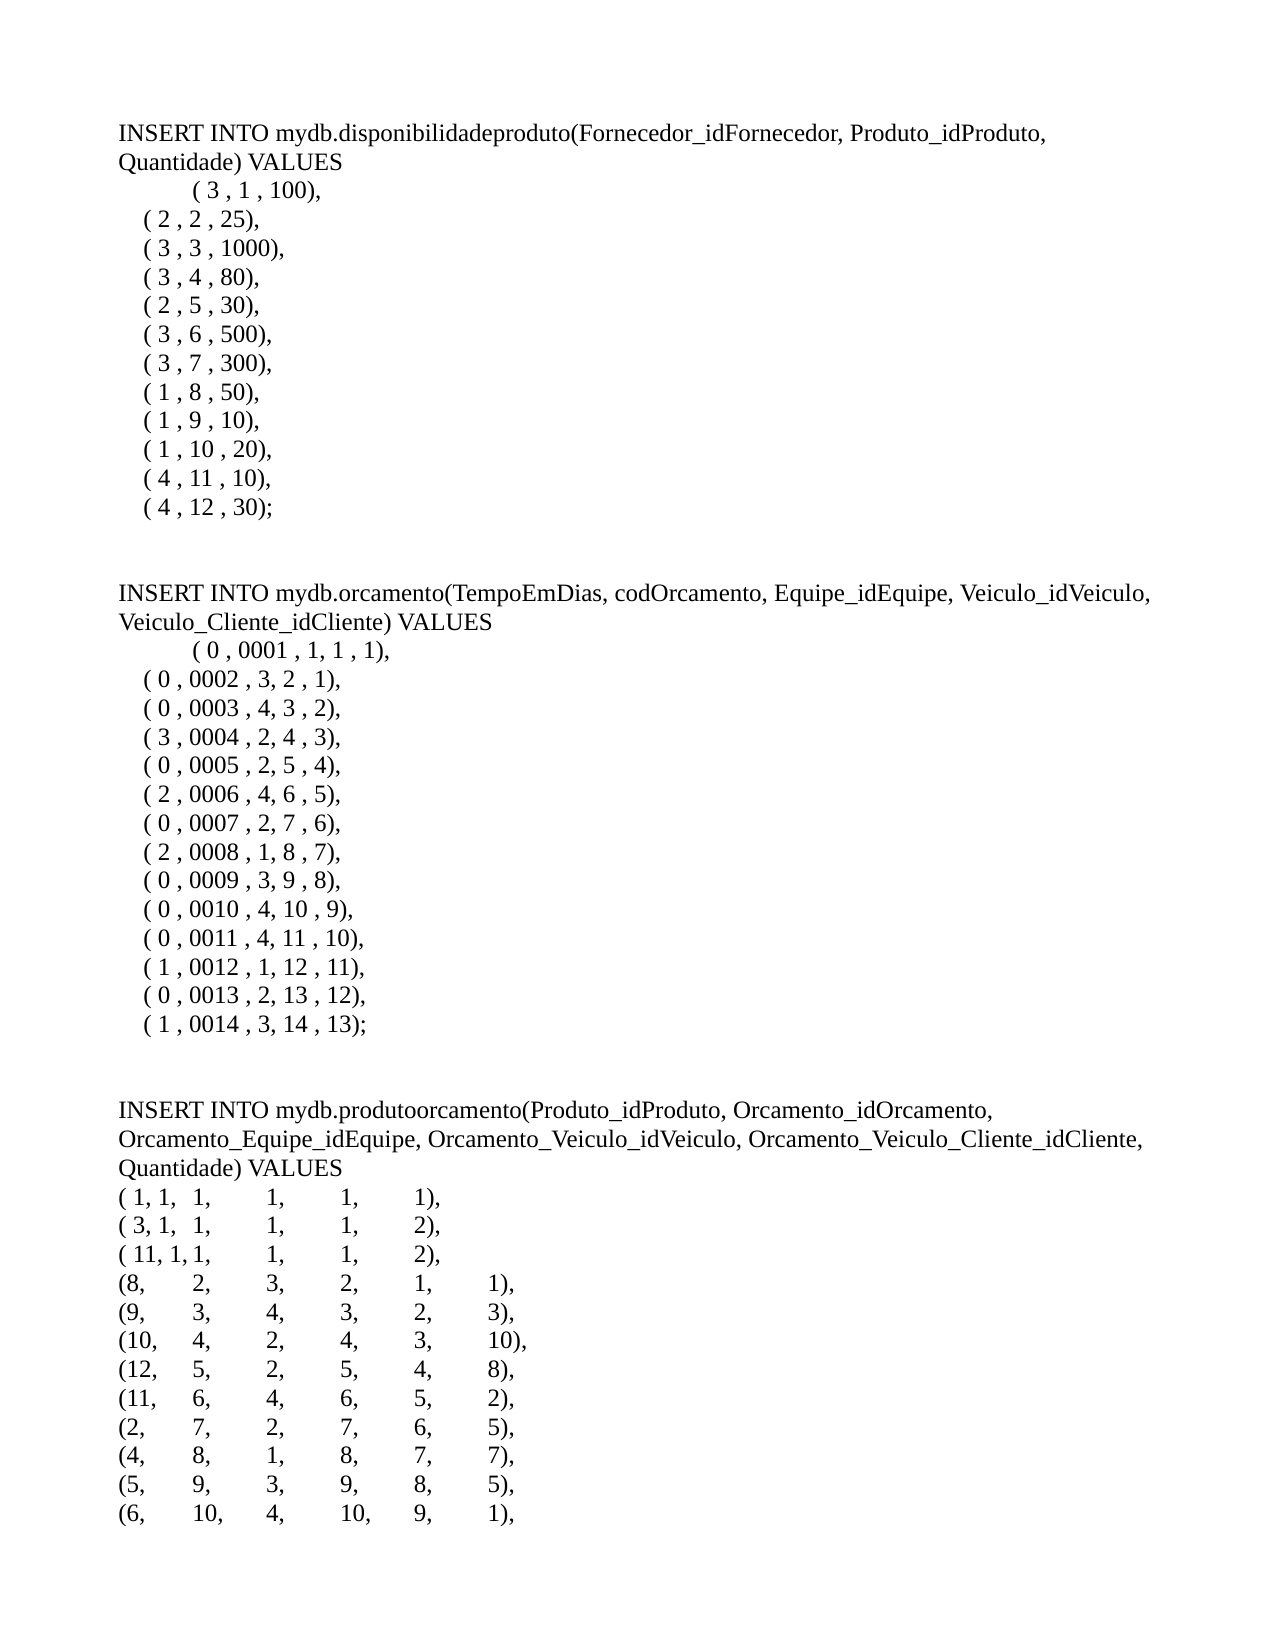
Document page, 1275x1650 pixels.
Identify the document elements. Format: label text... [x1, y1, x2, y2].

text INSERT INTO mydb.produtoorcamento(Produto_idProduto, Orcamento_idOrcamento, Orcamento_Equipe_idEquipe, Orcamento_Veiculo_idVeiculo, Orcamento_Veiculo_Cliente_idCliente, Quantidade) VALUES ( 1, 1, 1, 1, 1, 1), ( 3, 1, 1, 1, 1, 2), ( 11, 1, 1, 1, 1, 2), (8, 2, 3, 2, 1, 1), (9, 3, 4, 3, 2, 3), (10, 4, 2, 4, 3, 10), (12, 5, 2, 5, 4, 8), (11, 6, 4, 6, 5, 2), (2, 7, 2, 7, 6, 5), (4, 8, 1, 8, 7, 7), (5, 9, 3, 9, 8, 5), (6, 10, 4, 10, 9, 1), [118, 1096, 1157, 1527]
text INSERT INTO mydb.orcamento(TempoEmDias, codOrcamento, Equipe_idEquipe, Veiculo_idVeiculo, Veiculo_Cliente_idCliente) VALUES ( 0 , 0001 , 1, 1 , 1), ( 0 , 0002 , 3, 2 , 1), ( 0 , 0003 , 4, 3 , 2), ( 3 , 0004 , 2, 4 , 3), ( 0 , 0005 , 2, 5 , 4), ( 2 , 0006 , 4, 6 , 5), ( 0 , 0007 , 2, 7 , 6), ( 2 , 0008 , 1, 8 , 7), ( 0 , 0009 , 3, 9 , 8), ( 0 , 0010 , 4, 10 , 9), ( 0 , 0011 , 4, 11 , 10), ( 1 , 0012 , 1, 12 , 11), ( 0 , 0013 , 2, 13 , 12), ( 1 , 0014 , 3, 14 , 13); [118, 578, 1157, 1038]
text INSERT INTO mydb.disponibilidadeproduto(Fornecedor_idFornecedor, Produto_idProduto, Quantidade) VALUES ( 3 , 1 , 100), ( 2 , 2 , 25), ( 3 , 3 , 1000), ( 3 , 4 , 80), ( 2 , 5 , 30), ( 3 , 6 , 500), ( 3 , 7 , 300), ( 1 , 8 , 50), ( 1 , 9 , 10), ( 1 , 10 , 20), ( 4 , 11 , 10), ( 4 , 12 , 30); [118, 118, 1157, 578]
